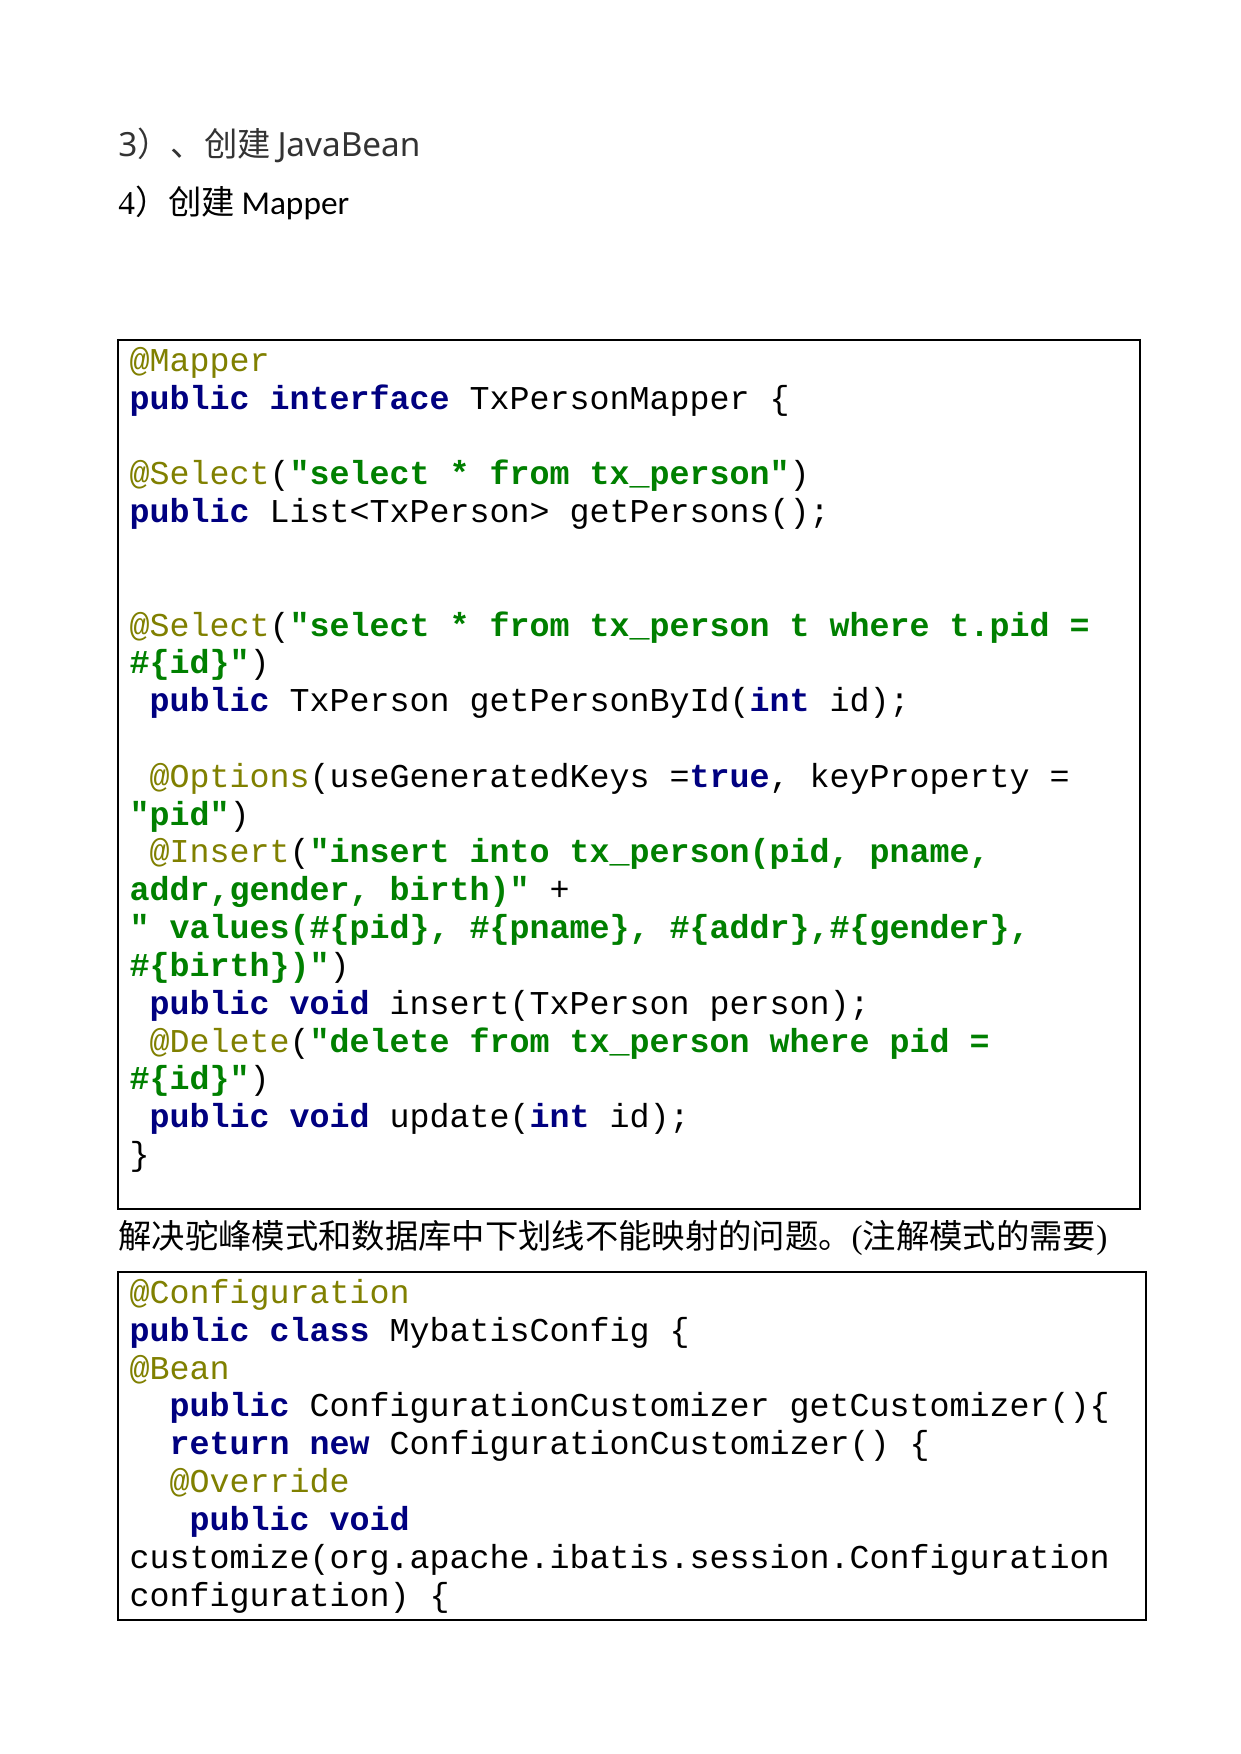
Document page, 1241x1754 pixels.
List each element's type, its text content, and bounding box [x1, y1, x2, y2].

text 3）、创建JavaBean [118, 118, 1122, 167]
text 4）创建Mapper [118, 179, 1122, 224]
table_header @Mapper public interface TxPersonMapper { @Select("select * from tx_person") public List<TxPerson> getPersons(); @Select("select * from tx_person t where t.pid = #{id}") public TxPerson getPersonById(int id); @Options(useGeneratedKeys =true, keyProperty = "pid") @Insert("insert into tx_person(pid, pname, addr,gender, birth)" + " values(#{pid}, #{pname}, #{addr},#{gender}, #{birth})") public void insert(TxPerson person); @Delete("delete from tx_person where pid = #{id}") public void update(int id); } [119, 341, 1139, 1208]
table_header @Configuration public class MybatisConfig { @Bean public ConfigurationCustomizer getCustomizer(){ return new ConfigurationCustomizer() { @Override public void customize(org.apache.ibatis.session.Configuration configuration) { [119, 1273, 1145, 1619]
text 解决驼峰模式和数据库中下划线不能映射的问题。(注解模式的需要) [118, 1210, 1122, 1258]
